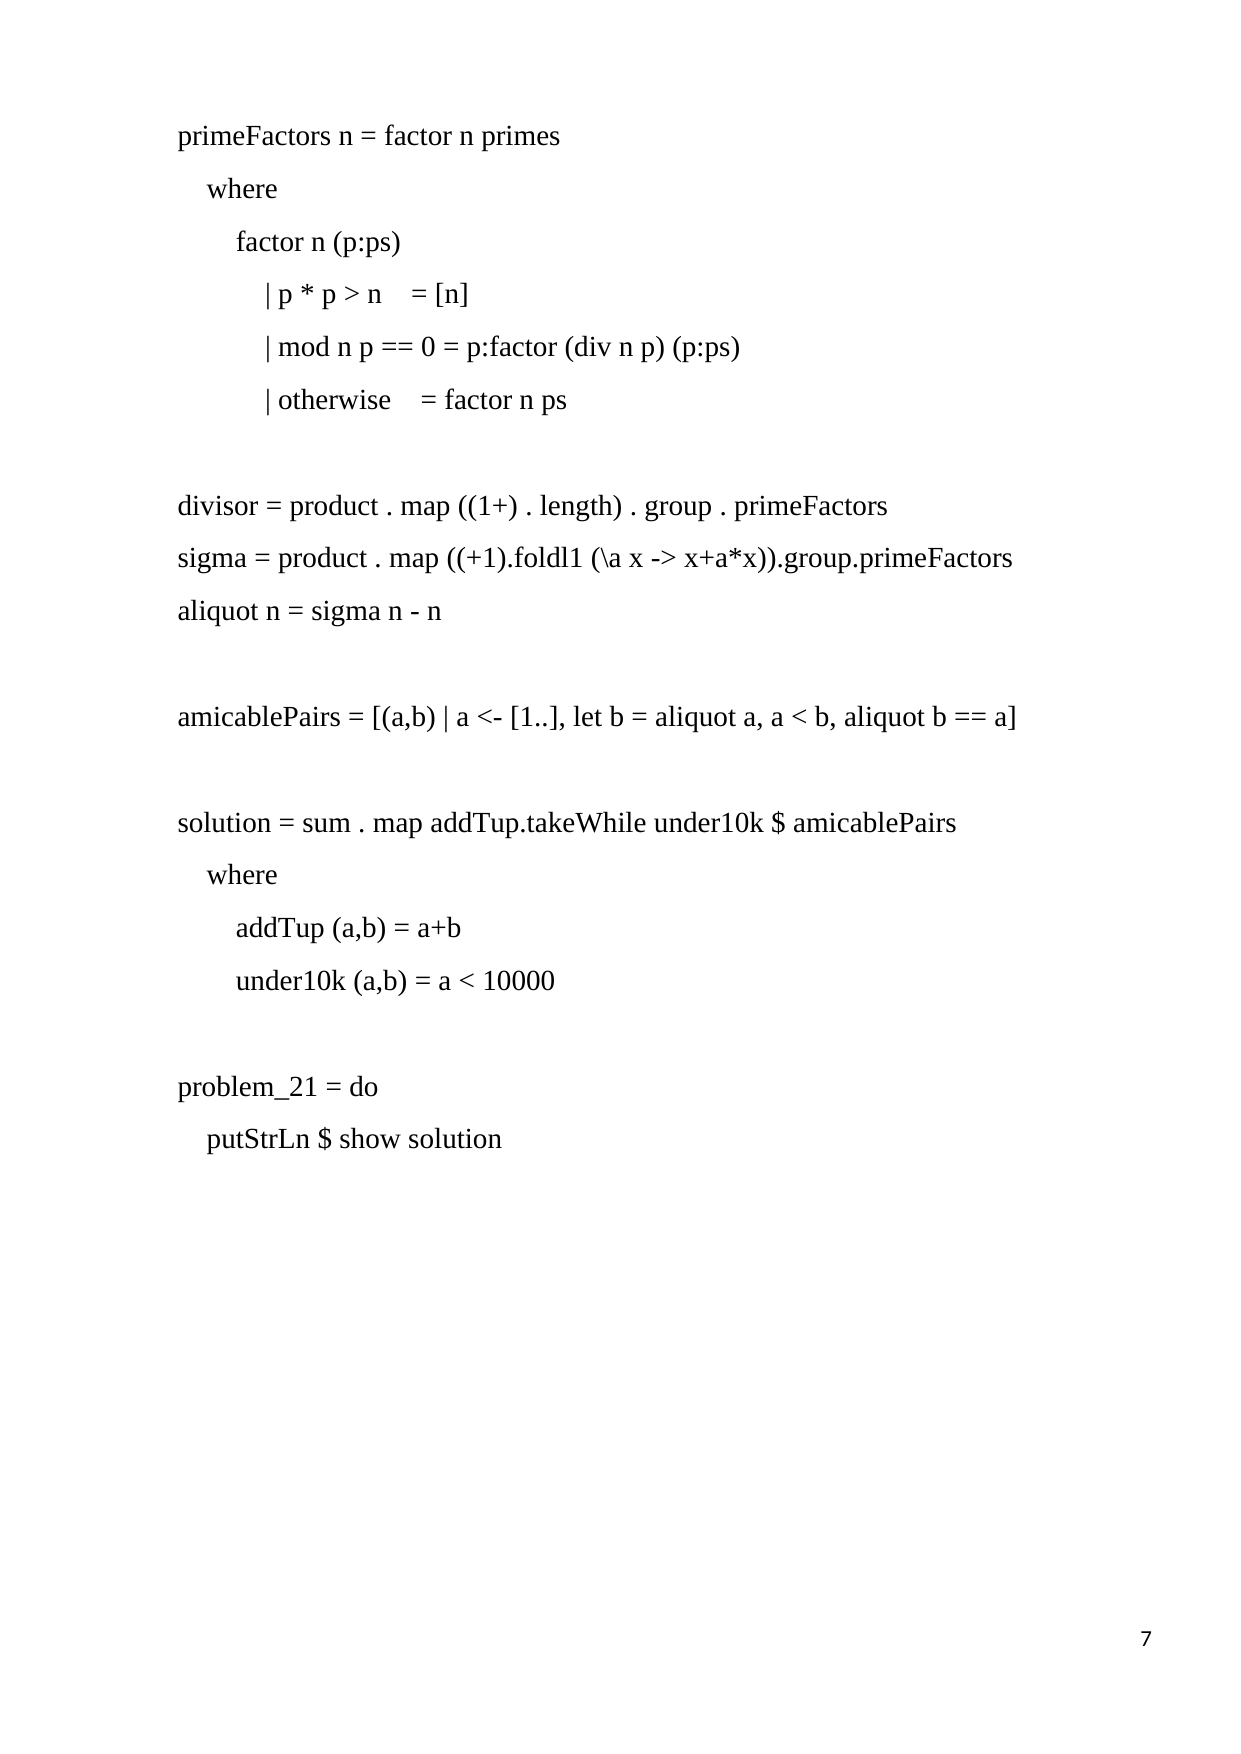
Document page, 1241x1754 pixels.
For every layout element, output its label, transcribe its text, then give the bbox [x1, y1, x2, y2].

text | p * p > n = [n] [177, 277, 1152, 310]
text | otherwise = factor n ps [177, 382, 1152, 416]
text primeFactors n = factor n primes [177, 118, 1152, 152]
text | mod n p == 0 = p:factor (div n p) (p:ps) [177, 329, 1152, 363]
text under10k (a,b) = a < 10000 [177, 963, 1152, 997]
text putStrLn $ show solution [177, 1122, 1152, 1155]
text where [177, 171, 1152, 204]
text solution = sum . map addTup.takeWhile under10k $ amicablePairs [177, 805, 1152, 838]
text divisor = product . map ((1+) . length) . group . primeFactors [177, 488, 1152, 521]
text factor n (p:ps) [177, 224, 1152, 257]
text where [177, 857, 1152, 891]
text aliquot n = sigma n - n [177, 593, 1152, 627]
text amicablePairs = [(a,b) | a <- [1..], let b = aliquot a, a < b, aliquot b == a] [177, 699, 1152, 733]
text sigma = product . map ((+1).foldl1 (\a x -> x+a*x)).group.primeFactors [177, 541, 1152, 574]
text problem_21 = do [177, 1069, 1152, 1102]
text addTup (a,b) = a+b [177, 910, 1152, 944]
